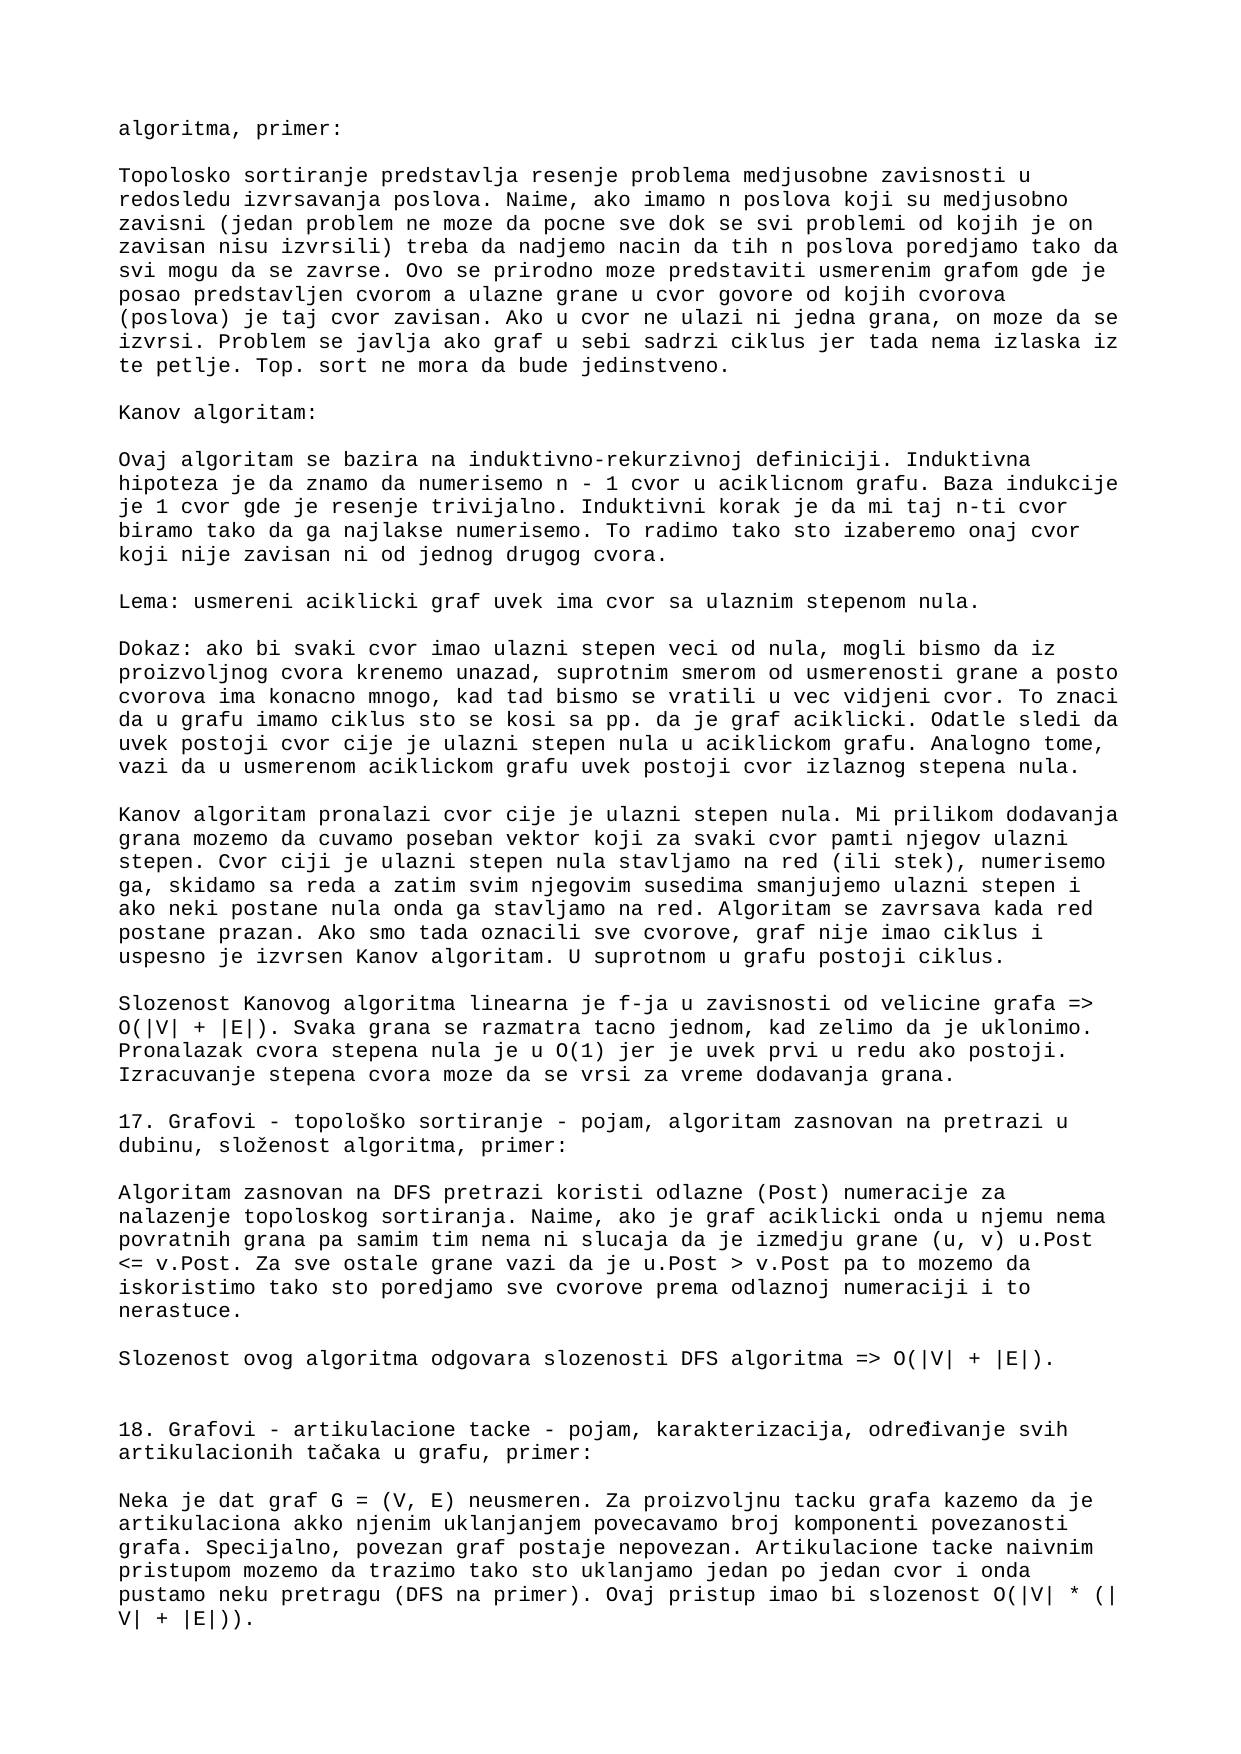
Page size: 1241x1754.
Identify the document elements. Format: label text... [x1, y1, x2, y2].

text Slozenost ovog algoritma odgovara slozenosti DFS algoritma => O(|V| + |E|). [118, 1348, 1122, 1371]
text Neka je dat graf G = (V, E) neusmeren. Za proizvoljnu tacku grafa kazemo da je artikulaciona akko njenim uklanjanjem povecavamo broj komponenti povezanosti grafa. Specijalno, povezan graf postaje nepovezan. Artikulacione tacke naivnim pristupom mozemo da trazimo tako sto uklanjamo jedan po jedan cvor i onda pustamo neku pretragu (DFS na primer). Ovaj pristup imao bi slozenost O(|V| * (|V| + |E|)). [118, 1489, 1122, 1631]
text 18. Grafovi - artikulacione tacke - pojam, karakterizacija, određivanje svih artikulacionih tačaka u grafu, primer: [118, 1419, 1122, 1466]
text Dokaz: ako bi svaki cvor imao ulazni stepen veci od nula, mogli bismo da iz proizvoljnog cvora krenemo unazad, suprotnim smerom od usmerenosti grane a posto cvorova ima konacno mnogo, kad tad bismo se vratili u vec vidjeni cvor. To znaci da u grafu imamo ciklus sto se kosi sa pp. da je graf aciklicki. Odatle sledi da uvek postoji cvor cije je ulazni stepen nula u aciklickom grafu. Analogno tome, vazi da u usmerenom aciklickom grafu uvek postoji cvor izlaznog stepena nula. [118, 638, 1122, 780]
text Topolosko sortiranje predstavlja resenje problema medjusobne zavisnosti u redosledu izvrsavanja poslova. Naime, ako imamo n poslova koji su medjusobno zavisni (jedan problem ne moze da pocne sve dok se svi problemi od kojih je on zavisan nisu izvrsili) treba da nadjemo nacin da tih n poslova poredjamo tako da svi mogu da se zavrse. Ovo se prirodno moze predstaviti usmerenim grafom gde je posao predstavljen cvorom a ulazne grane u cvor govore od kojih cvorova (poslova) je taj cvor zavisan. Ako u cvor ne ulazi ni jedna grana, on moze da se izvrsi. Problem se javlja ako graf u sebi sadrzi ciklus jer tada nema izlaska iz te petlje. Top. sort ne mora da bude jedinstveno. [118, 165, 1122, 378]
text 17. Grafovi - topološko sortiranje - pojam, algoritam zasnovan na pretrazi u dubinu, složenost algoritma, primer: [118, 1111, 1122, 1158]
text Kanov algoritam: [118, 402, 1122, 426]
text Algoritam zasnovan na DFS pretrazi koristi odlazne (Post) numeracije za nalazenje topoloskog sortiranja. Naime, ako je graf aciklicki onda u njemu nema povratnih grana pa samim tim nema ni slucaja da je izmedju grane (u, v) u.Post <= v.Post. Za sve ostale grane vazi da je u.Post > v.Post pa to mozemo da iskoristimo tako sto poredjamo sve cvorove prema odlaznoj numeraciji i to nerastuce. [118, 1182, 1122, 1324]
text Lema: usmereni aciklicki graf uvek ima cvor sa ulaznim stepenom nula. [118, 591, 1122, 615]
text algoritma, primer: [118, 118, 1122, 142]
text Ovaj algoritam se bazira na induktivno-rekurzivnoj definiciji. Induktivna hipoteza je da znamo da numerisemo n - 1 cvor u aciklicnom grafu. Baza indukcije je 1 cvor gde je resenje trivijalno. Induktivni korak je da mi taj n-ti cvor biramo tako da ga najlakse numerisemo. To radimo tako sto izaberemo onaj cvor koji nije zavisan ni od jednog drugog cvora. [118, 449, 1122, 567]
text Kanov algoritam pronalazi cvor cije je ulazni stepen nula. Mi prilikom dodavanja grana mozemo da cuvamo poseban vektor koji za svaki cvor pamti njegov ulazni stepen. Cvor ciji je ulazni stepen nula stavljamo na red (ili stek), numerisemo ga, skidamo sa reda a zatim svim njegovim susedima smanjujemo ulazni stepen i ako neki postane nula onda ga stavljamo na red. Algoritam se zavrsava kada red postane prazan. Ako smo tada oznacili sve cvorove, graf nije imao ciklus i uspesno je izvrsen Kanov algoritam. U suprotnom u grafu postoji ciklus. [118, 804, 1122, 969]
text Slozenost Kanovog algoritma linearna je f-ja u zavisnosti od velicine grafa => O(|V| + |E|). Svaka grana se razmatra tacno jednom, kad zelimo da je uklonimo. Pronalazak cvora stepena nula je u O(1) jer je uvek prvi u redu ako postoji. Izracuvanje stepena cvora moze da se vrsi za vreme dodavanja grana. [118, 993, 1122, 1088]
